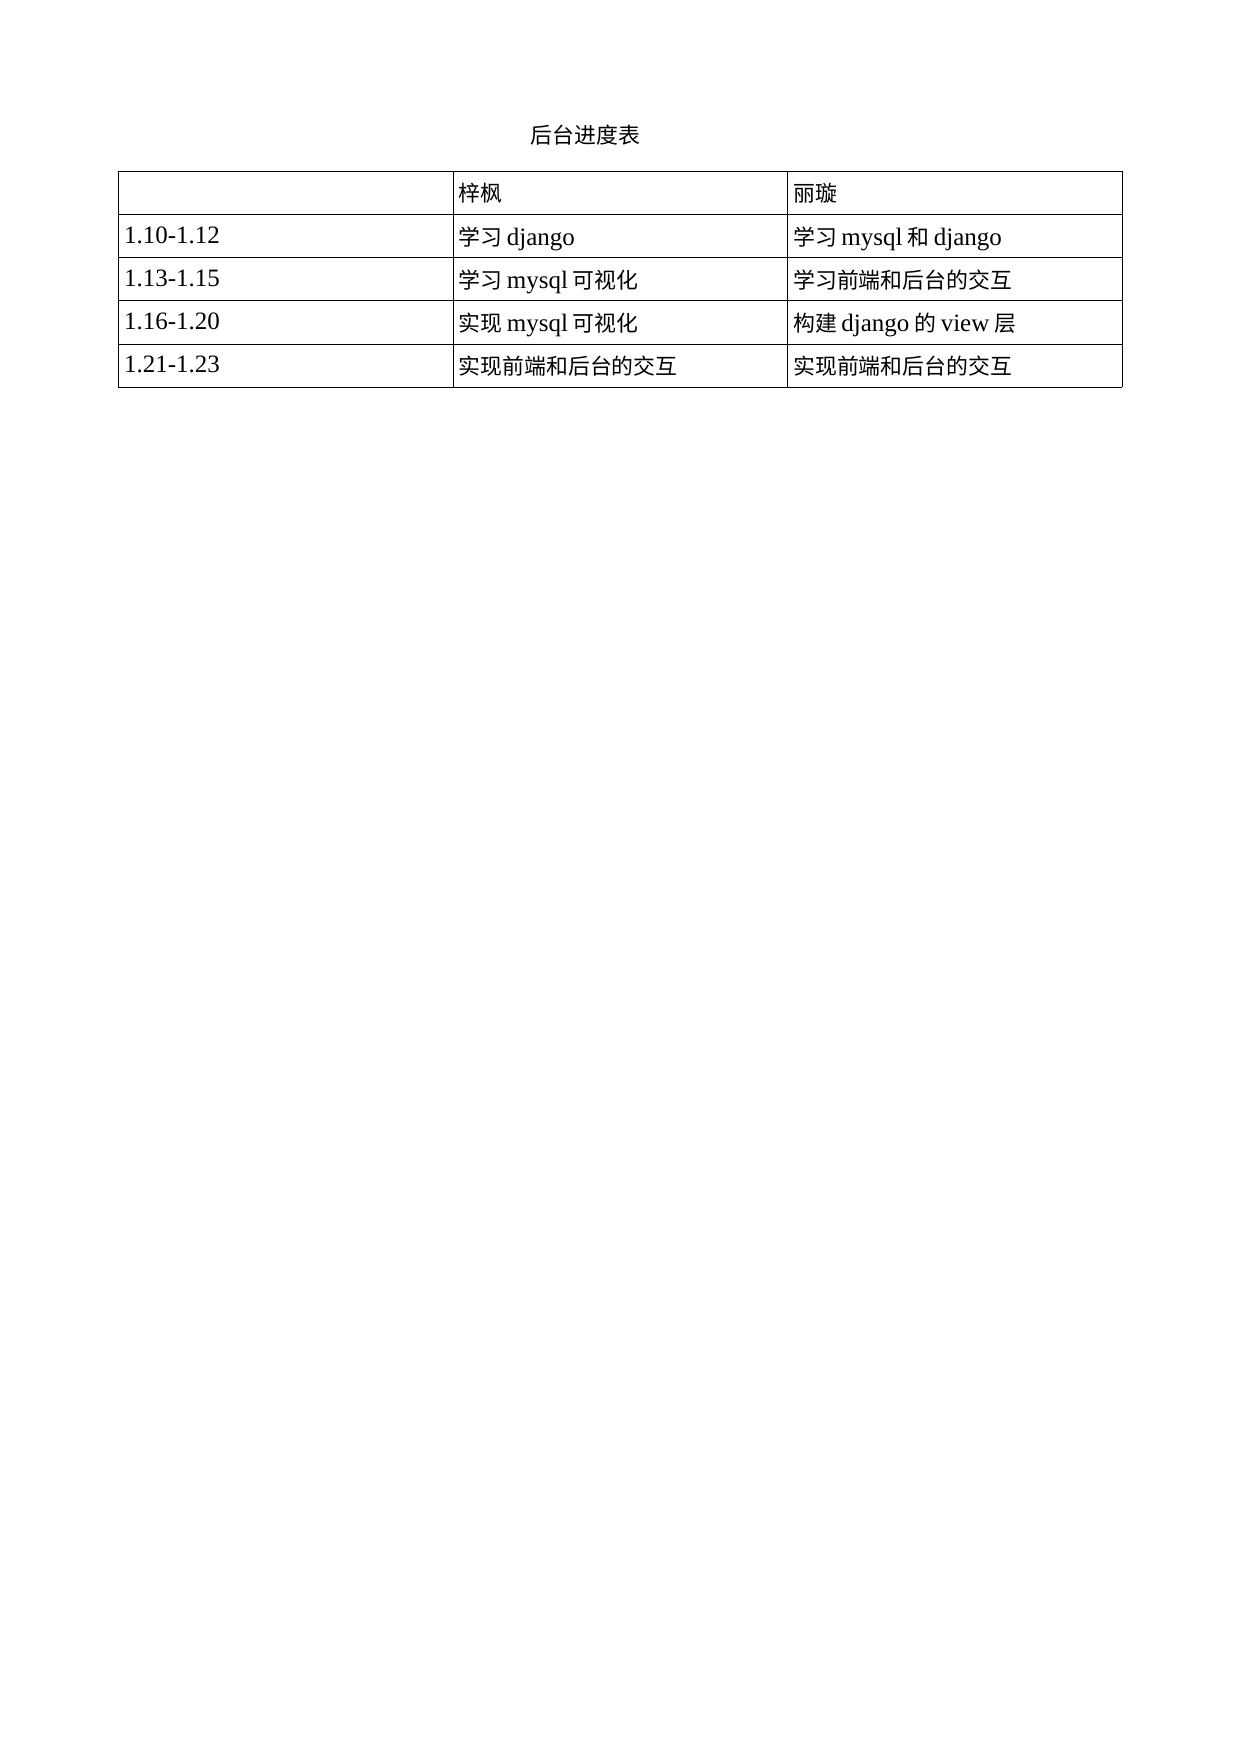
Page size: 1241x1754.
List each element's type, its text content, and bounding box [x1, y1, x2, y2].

table_cell 学习前端和后台的交互 [788, 258, 1122, 300]
table_header 梓枫 [454, 172, 787, 214]
table_cell 实现前端和后台的交互 [454, 345, 787, 387]
table_cell 学习mysql可视化 [454, 258, 787, 300]
table_cell 学习mysql和django [788, 215, 1122, 257]
table_cell 1.13-1.15 [119, 258, 453, 300]
table_header 丽璇 [788, 172, 1122, 214]
table_cell 1.10-1.12 [119, 215, 453, 257]
table_cell 构建django的view层 [788, 301, 1122, 343]
table_header [119, 172, 453, 214]
table_cell 1.21-1.23 [119, 345, 453, 387]
text 后台进度表 [118, 118, 1122, 150]
table_cell 实现mysql可视化 [454, 301, 787, 343]
table_cell 学习django [454, 215, 787, 257]
table_cell 实现前端和后台的交互 [788, 345, 1122, 387]
table_cell 1.16-1.20 [119, 301, 453, 343]
